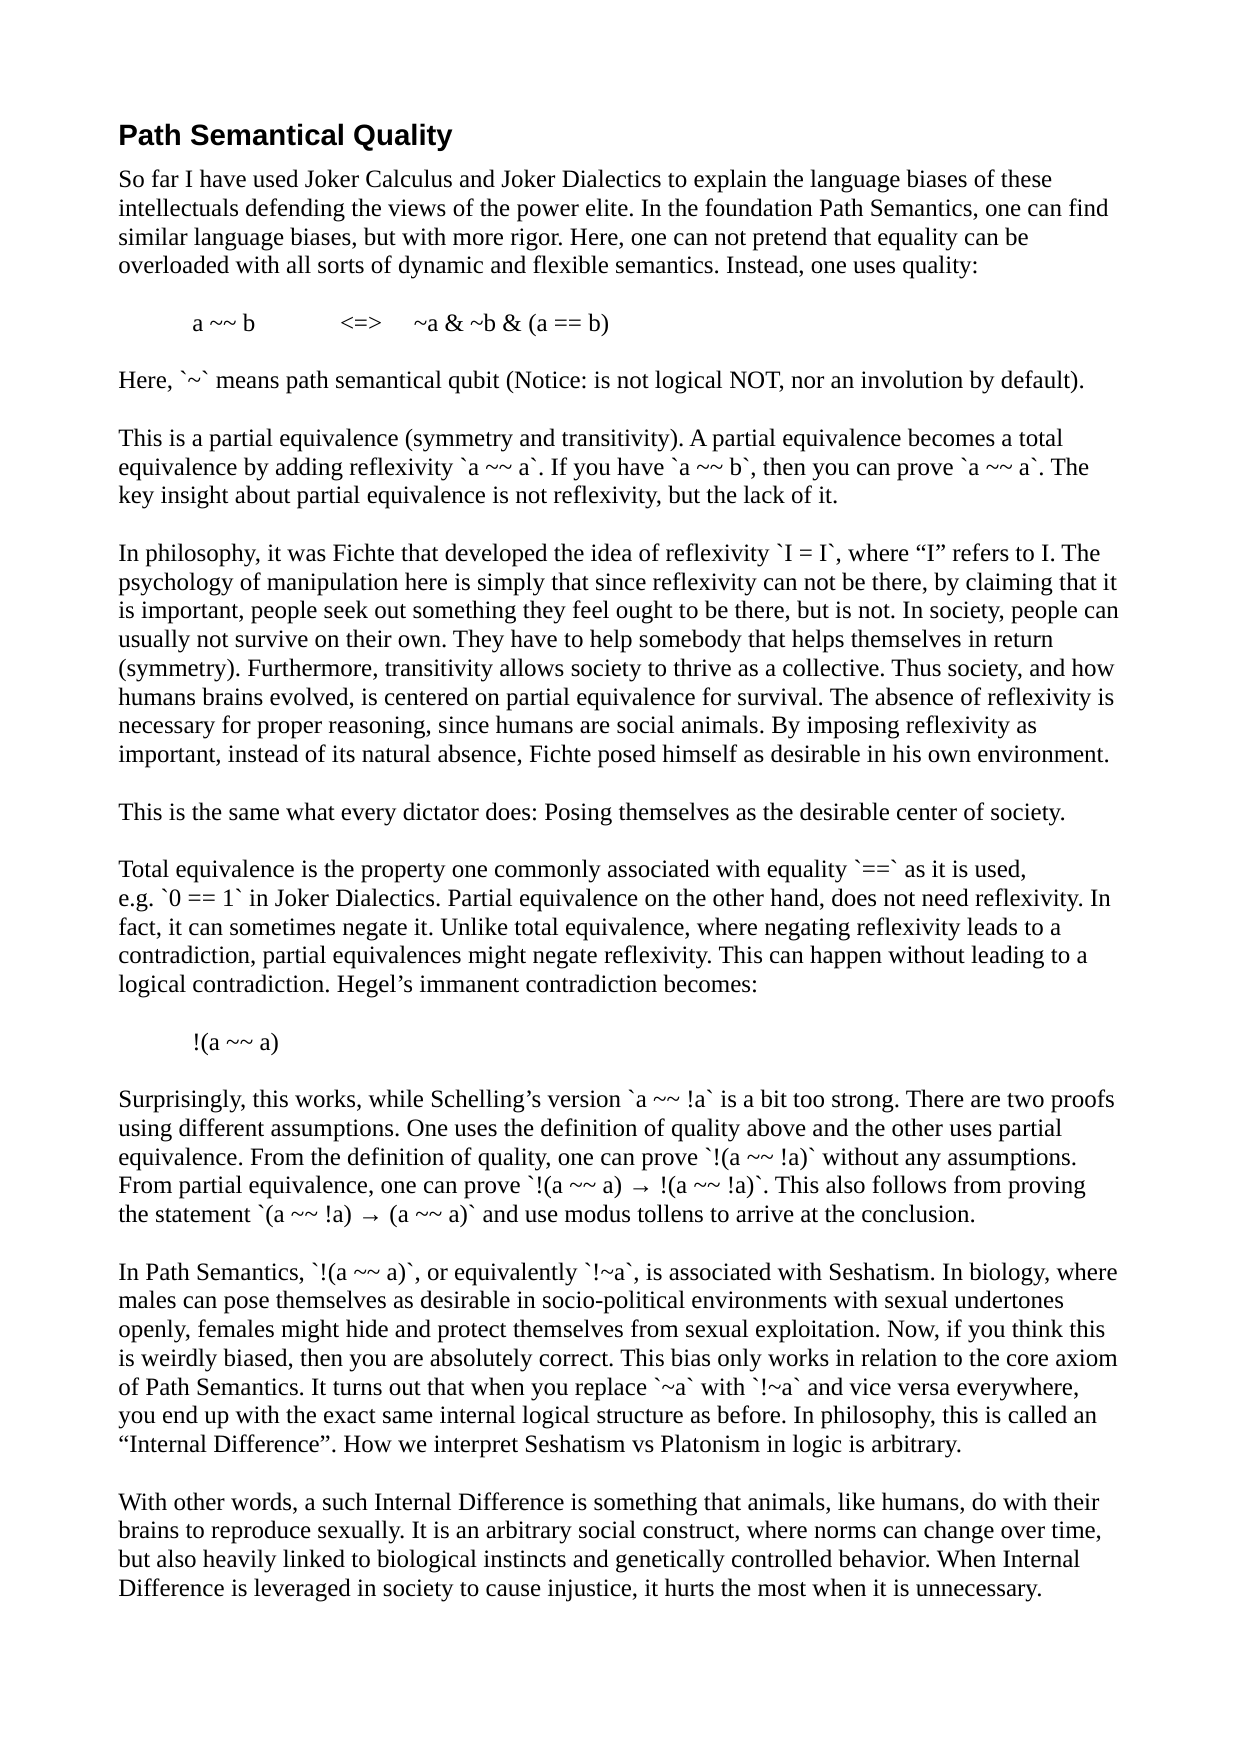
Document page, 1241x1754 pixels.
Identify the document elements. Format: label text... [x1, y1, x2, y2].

text !(a ~~ a) [118, 1027, 1122, 1056]
text Here, `~` means path semantical qubit (Notice: is not logical NOT, nor an involution by default). [118, 366, 1122, 394]
text In Path Semantics, `!(a ~~ a)`, or equivalently `!~a`, is associated with Seshatism. In biology, where males can pose themselves as desirable in socio-political environments with sexual undertones openly, females might hide and protect themselves from sexual exploitation. Now, if you think this is weirdly biased, then you are absolutely correct. This bias only works in relation to the core axiom of Path Semantics. It turns out that when you replace `~a` with `!~a` and vice versa everywhere, you end up with the exact same internal logical structure as before. In philosophy, this is called an “Internal Difference”. How we interpret Seshatism vs Platonism in logic is arbitrary. [118, 1257, 1122, 1458]
text With other words, a such Internal Difference is something that animals, like humans, do with their brains to reproduce sexually. It is an arbitrary social construct, where norms can change over time, but also heavily linked to biological instincts and genetically controlled behavior. When Internal Difference is leveraged in society to cause injustice, it hurts the most when it is unnecessary. [118, 1487, 1122, 1602]
text This is the same what every dictator does: Posing themselves as the desirable center of society. [118, 797, 1122, 826]
text This is a partial equivalence (symmetry and transitivity). A partial equivalence becomes a total equivalence by adding reflexivity `a ~~ a`. If you have `a ~~ b`, then you can prove `a ~~ a`. The key insight about partial equivalence is not reflexivity, but the lack of it. [118, 423, 1122, 509]
text Total equivalence is the property one commonly associated with equality `==` as it is used, e.g. `0 == 1` in Joker Dialectics. Partial equivalence on the other hand, does not need reflexivity. In fact, it can sometimes negate it. Unlike total equivalence, where negating reflexivity leads to a contradiction, partial equivalences might negate reflexivity. This can happen without leading to a logical contradiction. Hegel’s immanent contradiction becomes: [118, 854, 1122, 998]
text a ~~ b <=> ~a & ~b & (a == b) [118, 308, 1122, 337]
subtitle Path Semantical Quality [118, 118, 1122, 152]
text So far I have used Joker Calculus and Joker Dialectics to explain the language biases of these intellectuals defending the views of the power elite. In the foundation Path Semantics, one can find similar language biases, but with more rigor. Here, one can not pretend that equality can be overloaded with all sorts of dynamic and flexible semantics. Instead, one uses quality: [118, 164, 1122, 279]
text Surprisingly, this works, while Schelling’s version `a ~~ !a` is a bit too strong. There are two proofs using different assumptions. One uses the definition of quality above and the other uses partial equivalence. From the definition of quality, one can prove `!(a ~~ !a)` without any assumptions. From partial equivalence, one can prove `!(a ~~ a) → !(a ~~ !a)`. This also follows from proving the statement `(a ~~ !a) → (a ~~ a)` and use modus tollens to arrive at the conclusion. [118, 1084, 1122, 1228]
text In philosophy, it was Fichte that developed the idea of reflexivity `I = I`, where “I” refers to I. The psychology of manipulation here is simply that since reflexivity can not be there, by claiming that it is important, people seek out something they feel ought to be there, but is not. In society, people can usually not survive on their own. They have to help somebody that helps themselves in return (symmetry). Furthermore, transitivity allows society to thrive as a collective. Thus society, and how humans brains evolved, is centered on partial equivalence for survival. The absence of reflexivity is necessary for proper reasoning, since humans are social animals. By imposing reflexivity as important, instead of its natural absence, Fichte posed himself as desirable in his own environment. [118, 538, 1122, 768]
